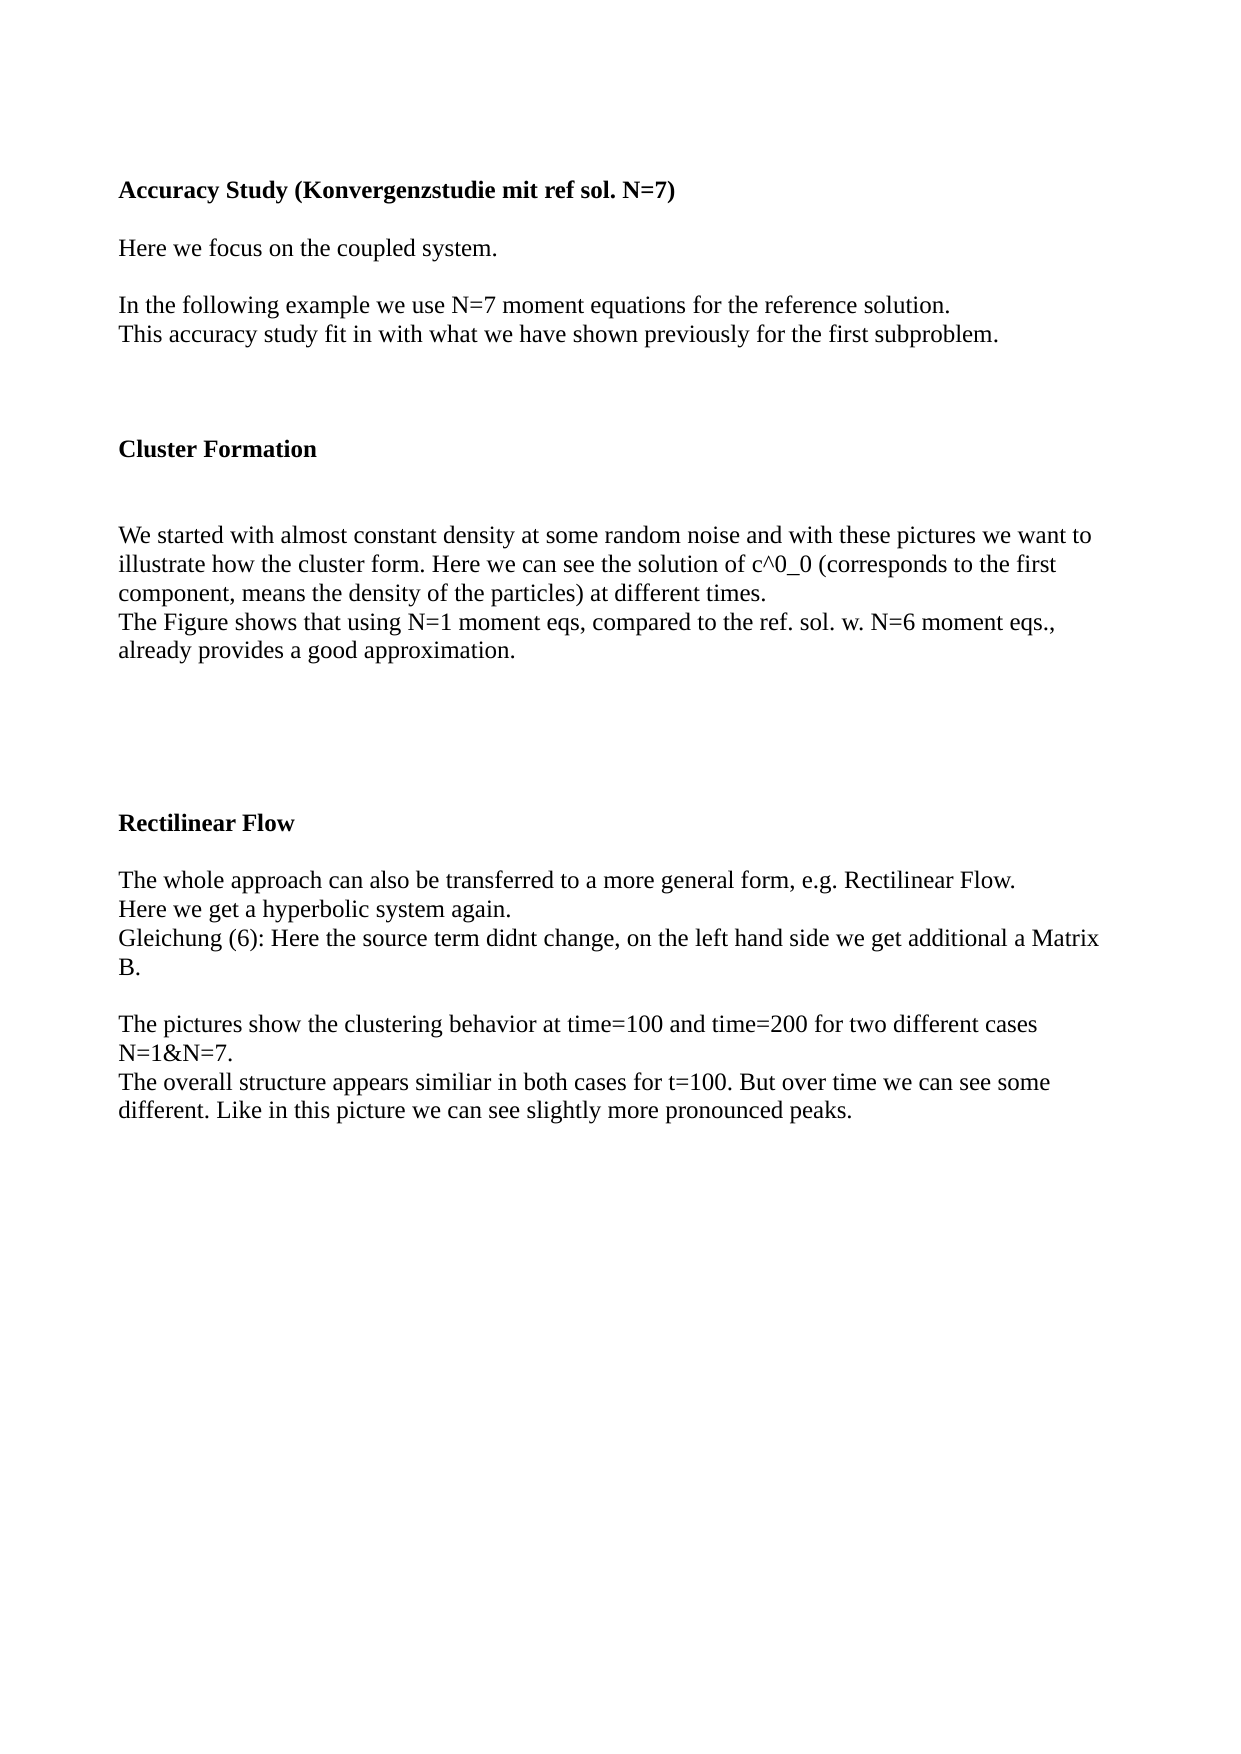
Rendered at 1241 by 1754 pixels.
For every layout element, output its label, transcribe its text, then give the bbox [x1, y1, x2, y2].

text Cluster Formation [118, 434, 1122, 463]
text Here we focus on the coupled system. [118, 233, 1122, 262]
text The pictures show the clustering behavior at time=100 and time=200 for two different cases N=1&N=7. [118, 1009, 1122, 1067]
text In the following example we use N=7 moment equations for the reference solution. [118, 291, 1122, 319]
text The overall structure appears similiar in both cases for t=100. But over time we can see some different. Like in this picture we can see slightly more pronounced peaks. [118, 1067, 1122, 1124]
text The Figure shows that using N=1 moment eqs, compared to the ref. sol. w. N=6 moment eqs., already provides a good approximation. [118, 607, 1122, 664]
text Here we get a hyperbolic system again. [118, 894, 1122, 923]
text Accuracy Study (Konvergenzstudie mit ref sol. N=7) [118, 176, 1122, 204]
text Rectilinear Flow [118, 808, 1122, 837]
text We started with almost constant density at some random noise and with these pictures we want to illustrate how the cluster form. Here we can see the solution of c^0_0 (corresponds to the first component, means the density of the particles) at different times. [118, 521, 1122, 607]
text This accuracy study fit in with what we have shown previously for the first subproblem. [118, 319, 1122, 348]
text The whole approach can also be transferred to a more general form, e.g. Rectilinear Flow. [118, 866, 1122, 894]
text Gleichung (6): Here the source term didnt change, on the left hand side we get additional a Matrix B. [118, 923, 1122, 981]
